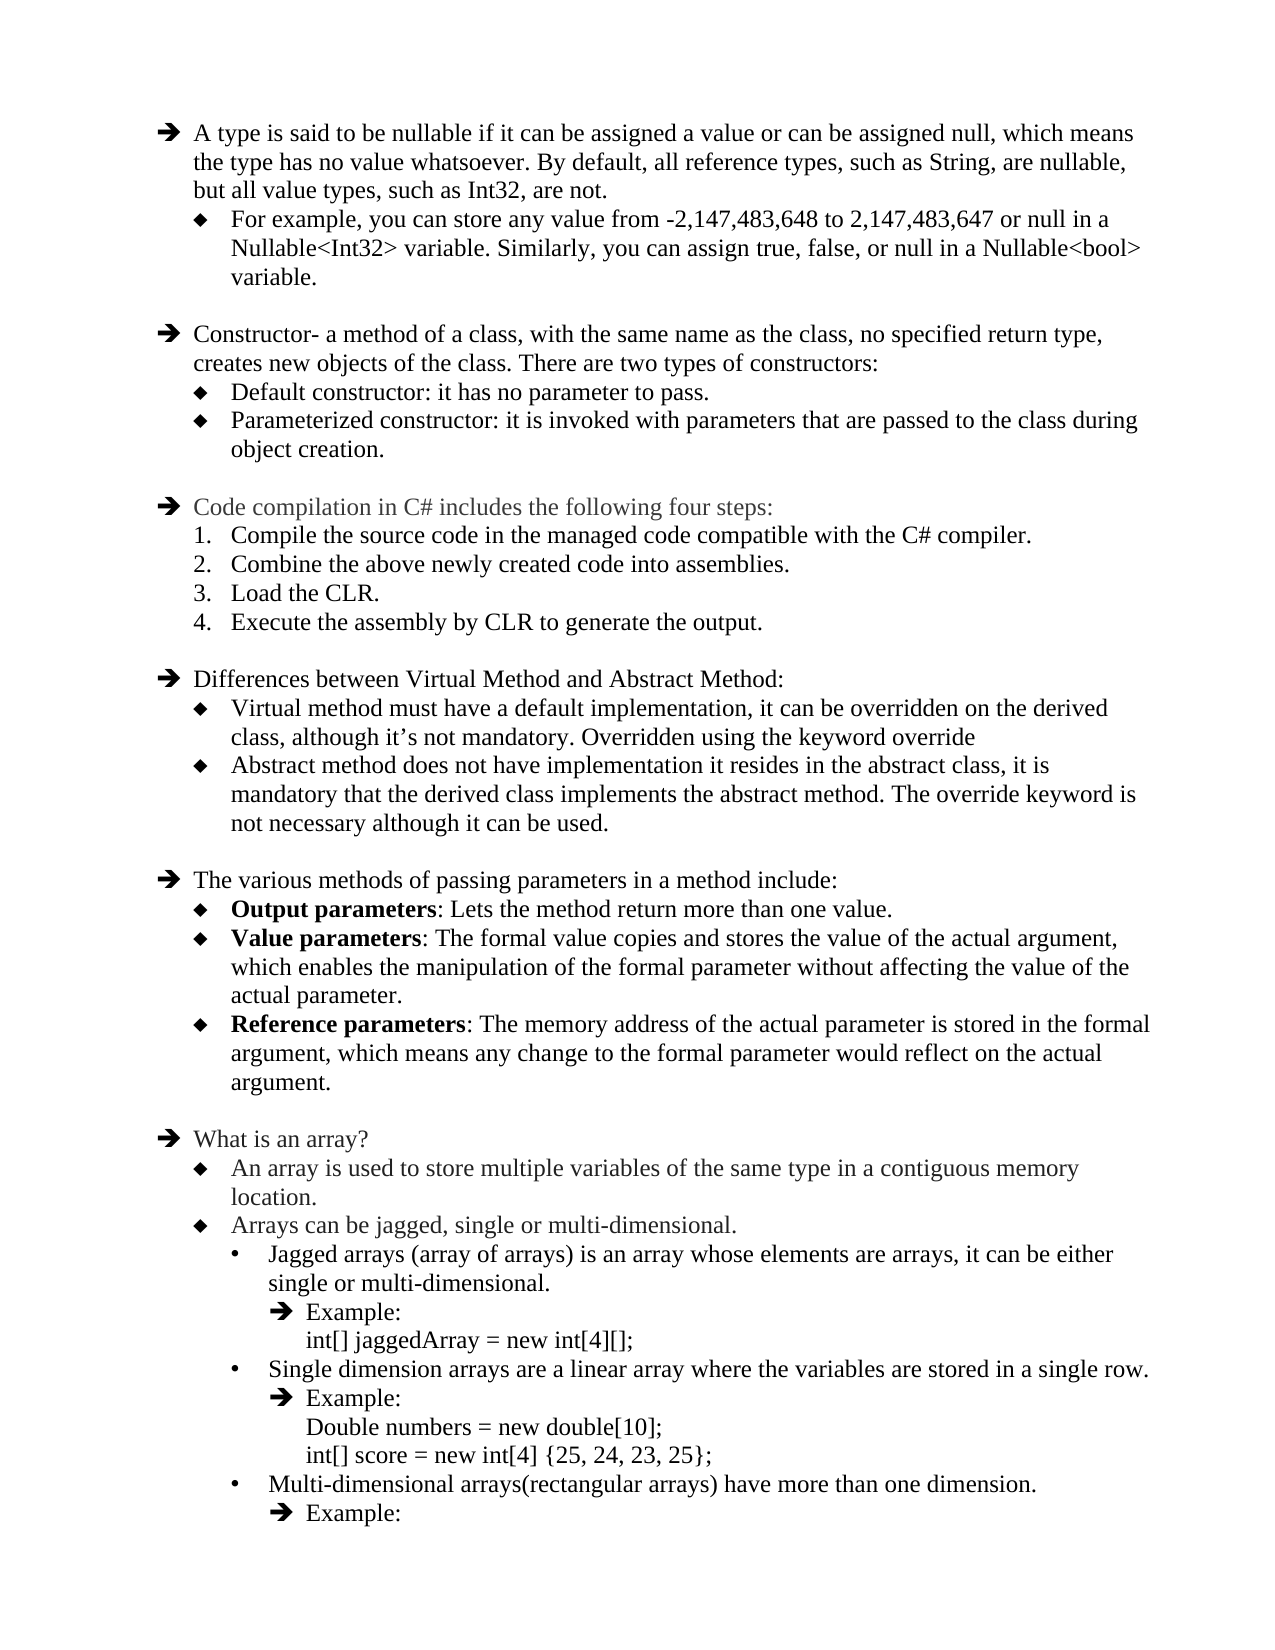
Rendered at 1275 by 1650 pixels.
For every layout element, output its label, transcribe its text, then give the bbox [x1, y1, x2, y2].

list Constructor- a method of a class, with the same name as the class, no specified return type, creates new objects of the class. There are two types of constructors: [156, 319, 1157, 377]
list Example: [268, 1383, 1157, 1412]
list The various methods of passing parameters in a method include: [156, 866, 1157, 894]
list Abstract method does not have implementation it resides in the abstract class, it is mandatory that the derived class implements the abstract method. The override keyword is not necessary although it can be used. [193, 751, 1157, 837]
list Differences between Virtual Method and Abstract Method: [156, 664, 1157, 693]
list Double numbers = new double[10]; [268, 1412, 1157, 1441]
list Execute the assembly by CLR to generate the output. [193, 607, 1157, 636]
list Load the CLR. [193, 578, 1157, 607]
list Default constructor: it has no parameter to pass. [193, 377, 1157, 406]
list Code compilation in C# includes the following four steps: [156, 492, 1157, 521]
list Value parameters: The formal value copies and stores the value of the actual argument, which enables the manipulation of the formal parameter without affecting the value of the actual parameter. [193, 923, 1157, 1009]
list int[] jaggedArray = new int[4][]; [268, 1326, 1157, 1354]
list Multi-dimensional arrays(rectangular arrays) have more than one dimension. [231, 1469, 1157, 1498]
list An array is used to store multiple variables of the same type in a contiguous memory location. [193, 1153, 1157, 1211]
list Compile the source code in the managed code compatible with the C# compiler. [193, 521, 1157, 549]
list A type is said to be nullable if it can be assigned a value or can be assigned null, which means the type has no value whatsoever. By default, all reference types, such as String, are nullable, but all value types, such as Int32, are not. [156, 118, 1157, 204]
list Combine the above newly created code into assemblies. [193, 549, 1157, 578]
list Reference parameters: The memory address of the actual parameter is stored in the formal argument, which means any change to the formal parameter would reflect on the actual argument. [193, 1009, 1157, 1096]
list Virtual method must have a default implementation, it can be overridden on the derived class, although it’s not mandatory. Overridden using the keyword override [193, 693, 1157, 751]
list Output parameters: Lets the method return more than one value. [193, 894, 1157, 923]
list Arrays can be jagged, single or multi-dimensional. [193, 1211, 1157, 1239]
list Single dimension arrays are a linear array where the variables are stored in a single row. [231, 1354, 1157, 1383]
list For example, you can store any value from -2,147,483,648 to 2,147,483,647 or null in a Nullable<Int32> variable. Similarly, you can assign true, false, or null in a Nullable<bool> variable. [193, 204, 1157, 291]
list What is an array? [156, 1124, 1157, 1153]
list Jagged arrays (array of arrays) is an array whose elements are arrays, it can be either single or multi-dimensional. [231, 1239, 1157, 1297]
list Example: [268, 1297, 1157, 1326]
list int[] score = new int[4] {25, 24, 23, 25}; [268, 1441, 1157, 1469]
list Parameterized constructor: it is invoked with parameters that are passed to the class during object creation. [193, 406, 1157, 463]
list Example: [268, 1498, 1157, 1527]
